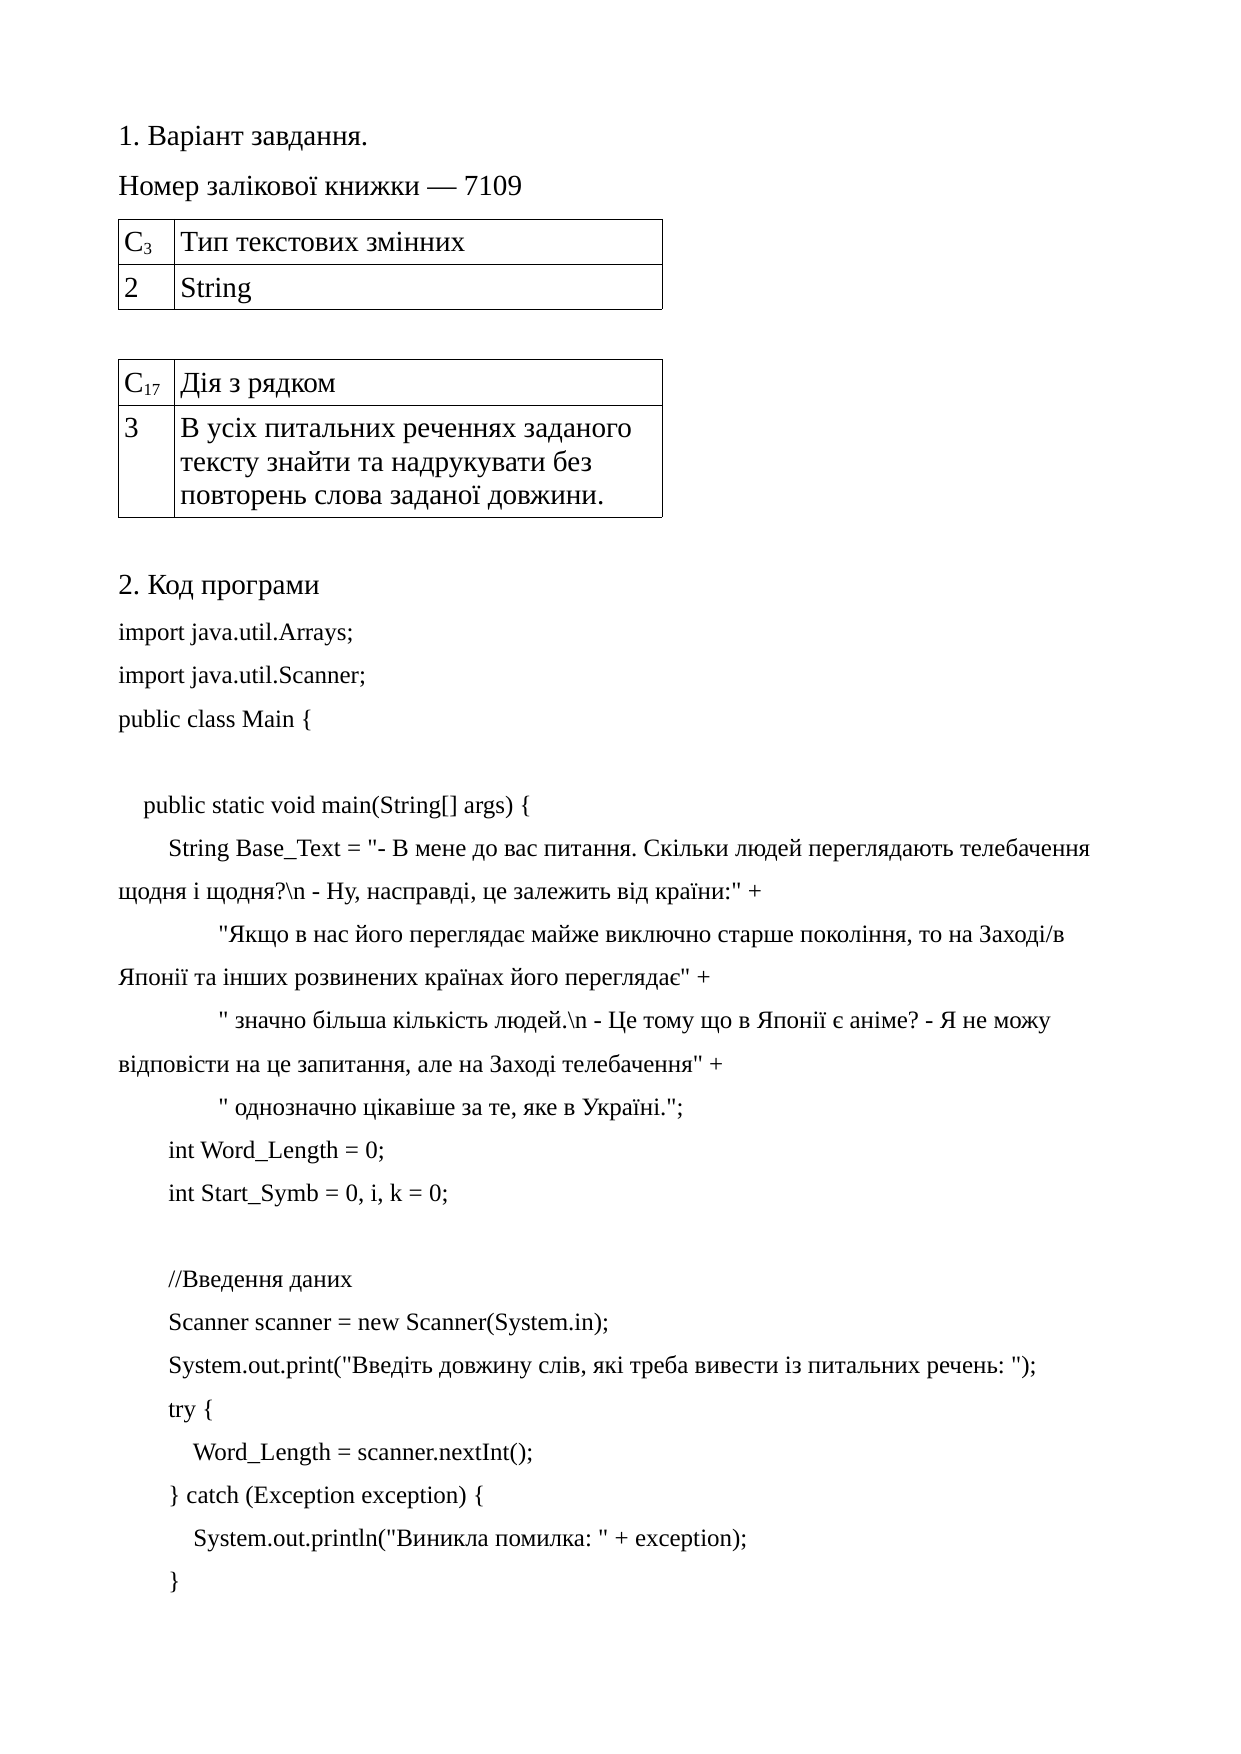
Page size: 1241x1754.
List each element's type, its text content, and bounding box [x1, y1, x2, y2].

table_header С3 [119, 220, 174, 264]
table_cell String [175, 265, 662, 309]
table_cell 3 [119, 406, 174, 517]
text int Start_Symb = 0, i, k = 0; [118, 1178, 1122, 1207]
text "Якщо в нас його переглядає майже виключно старше покоління, то на Заході/в Японії та інших розвинених країнах його переглядає" + [118, 919, 1122, 991]
text } [118, 1566, 1122, 1595]
text " значно більша кількість людей.\n - Це тому що в Японії є аніме? - Я не можу відповісти на це запитання, але на Заході телебачення" + [118, 1006, 1122, 1077]
text try { [118, 1394, 1122, 1422]
text 1. Варіант завдання. [118, 118, 1122, 152]
table_header Тип текстових змінних [175, 220, 662, 264]
text import java.util.Arrays; [118, 617, 1122, 646]
text public static void main(String[] args) { [118, 790, 1122, 819]
text Номер залікової книжки — 7109 [118, 168, 1122, 202]
table_cell В усіх питальних реченнях заданого тексту знайти та надрукувати без повторень слова заданої довжини. [175, 406, 662, 517]
table_header С17 [119, 360, 174, 404]
text 2. Код програми [118, 567, 1122, 601]
text Scanner scanner = new Scanner(System.in); [118, 1307, 1122, 1336]
text } catch (Exception exception) { [118, 1480, 1122, 1509]
text " однозначно цікавіше за те, яке в Україні."; [118, 1092, 1122, 1121]
text public class Main { [118, 704, 1122, 732]
table_cell 2 [119, 265, 174, 309]
text int Word_Length = 0; [118, 1135, 1122, 1164]
table_header Дія з рядком [175, 360, 662, 404]
text String Base_Text = "- В мене до вас питання. Скільки людей переглядають телебачення щодня і щодня?\n - Ну, насправді, це залежить від країни:" + [118, 833, 1122, 905]
text System.out.print("Введіть довжину слів, які треба вивести із питальних речень: "); [118, 1351, 1122, 1379]
text //Введення даних [118, 1264, 1122, 1293]
text System.out.println("Виникла помилка: " + exception); [118, 1523, 1122, 1552]
text import java.util.Scanner; [118, 661, 1122, 689]
text Word_Length = scanner.nextInt(); [118, 1437, 1122, 1466]
